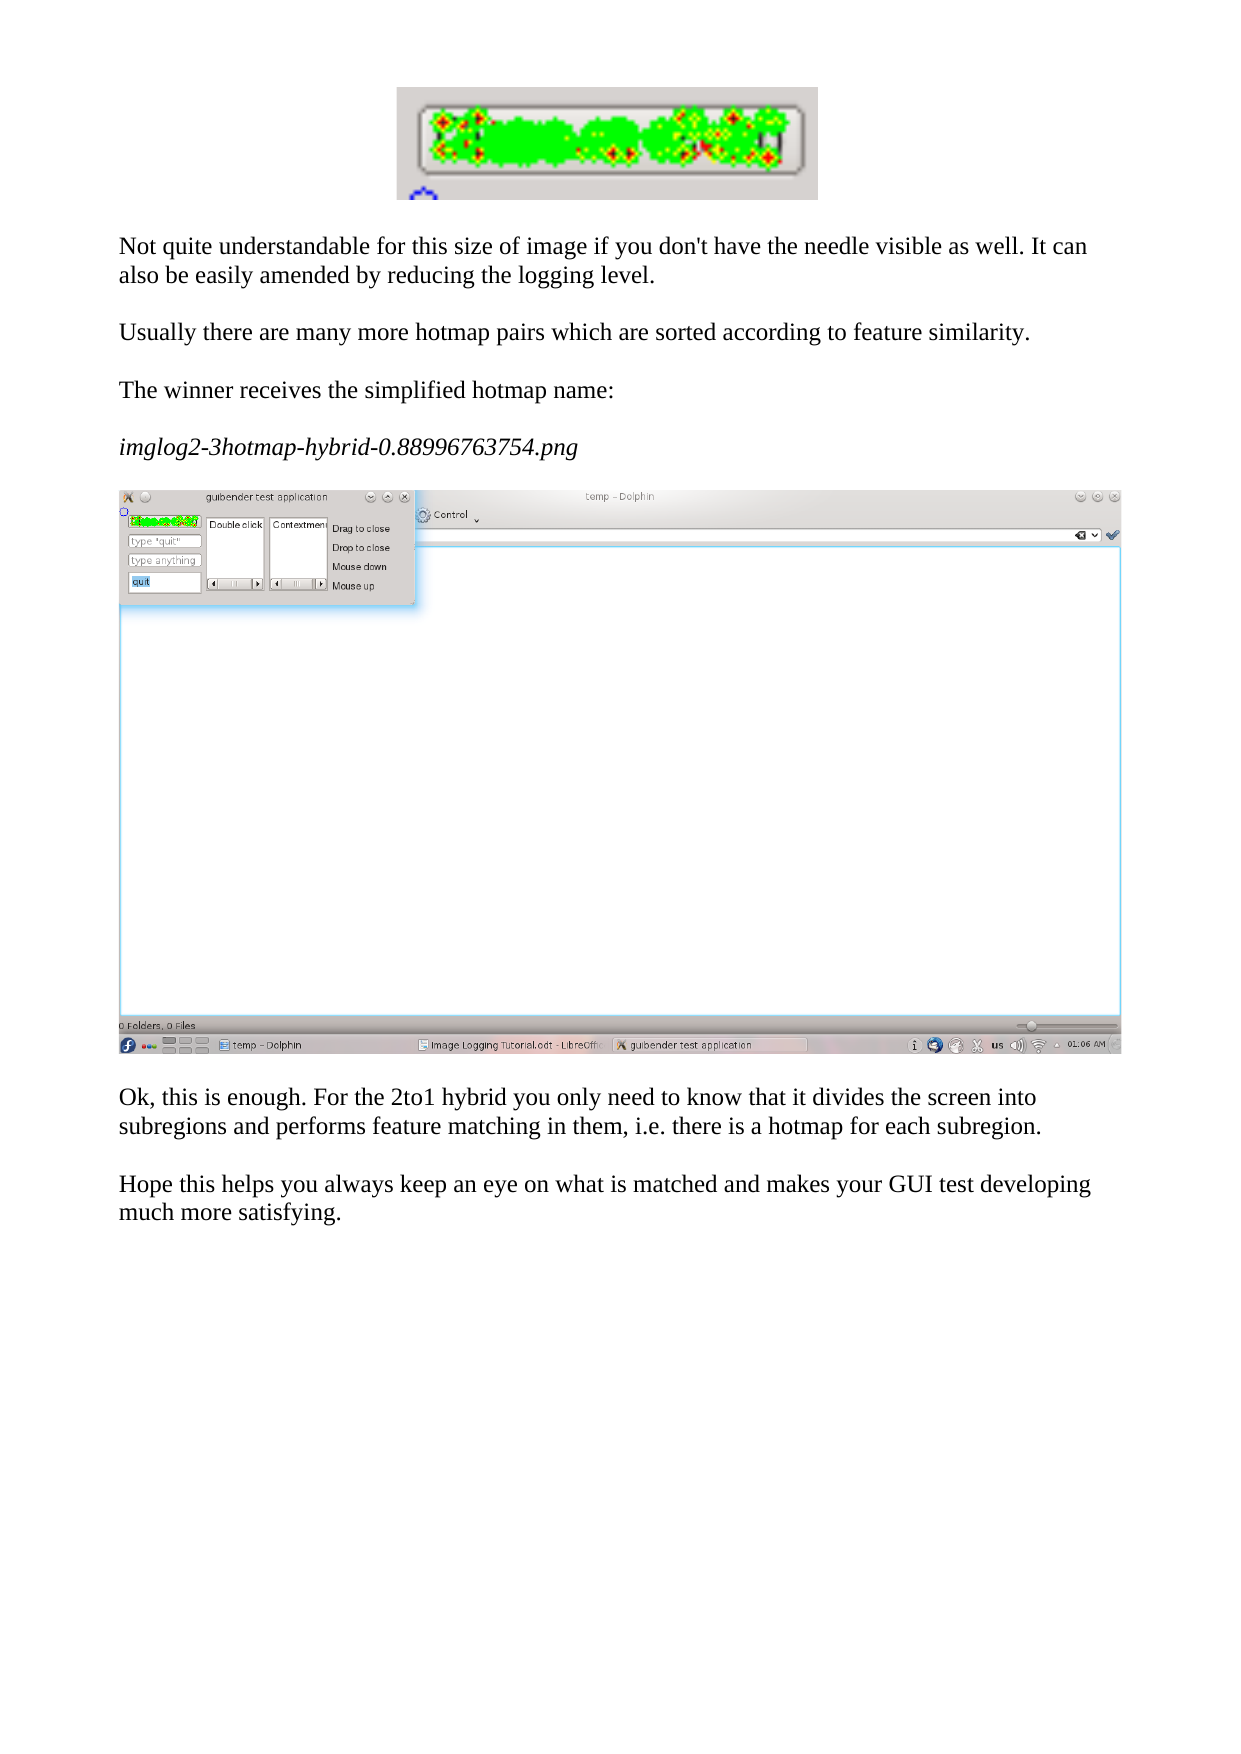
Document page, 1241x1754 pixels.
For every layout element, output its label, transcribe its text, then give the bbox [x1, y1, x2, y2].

text Ok, this is enough. For the 2to1 hybrid you only need to know that it divides the screen into subregions and performs feature matching in them, i.e. there is a hotmap for each subregion. [119, 1082, 1121, 1140]
text Not quite understandable for this size of image if you don't have the needle visible as well. It can also be easily amended by reducing the logging level. [119, 231, 1121, 289]
text Hope this helps you always keep an eye on what is matched and makes your GUI test developing much more satisfying. [119, 1169, 1121, 1226]
picture [118, 490, 1122, 1054]
picture [396, 87, 818, 200]
text imglog2-3hotmap-hybrid-0.88996763754.png [119, 432, 1121, 461]
text Usually there are many more hotmap pairs which are sorted according to feature similarity. [119, 317, 1121, 346]
text The winner receives the simplified hotmap name: [119, 375, 1121, 404]
